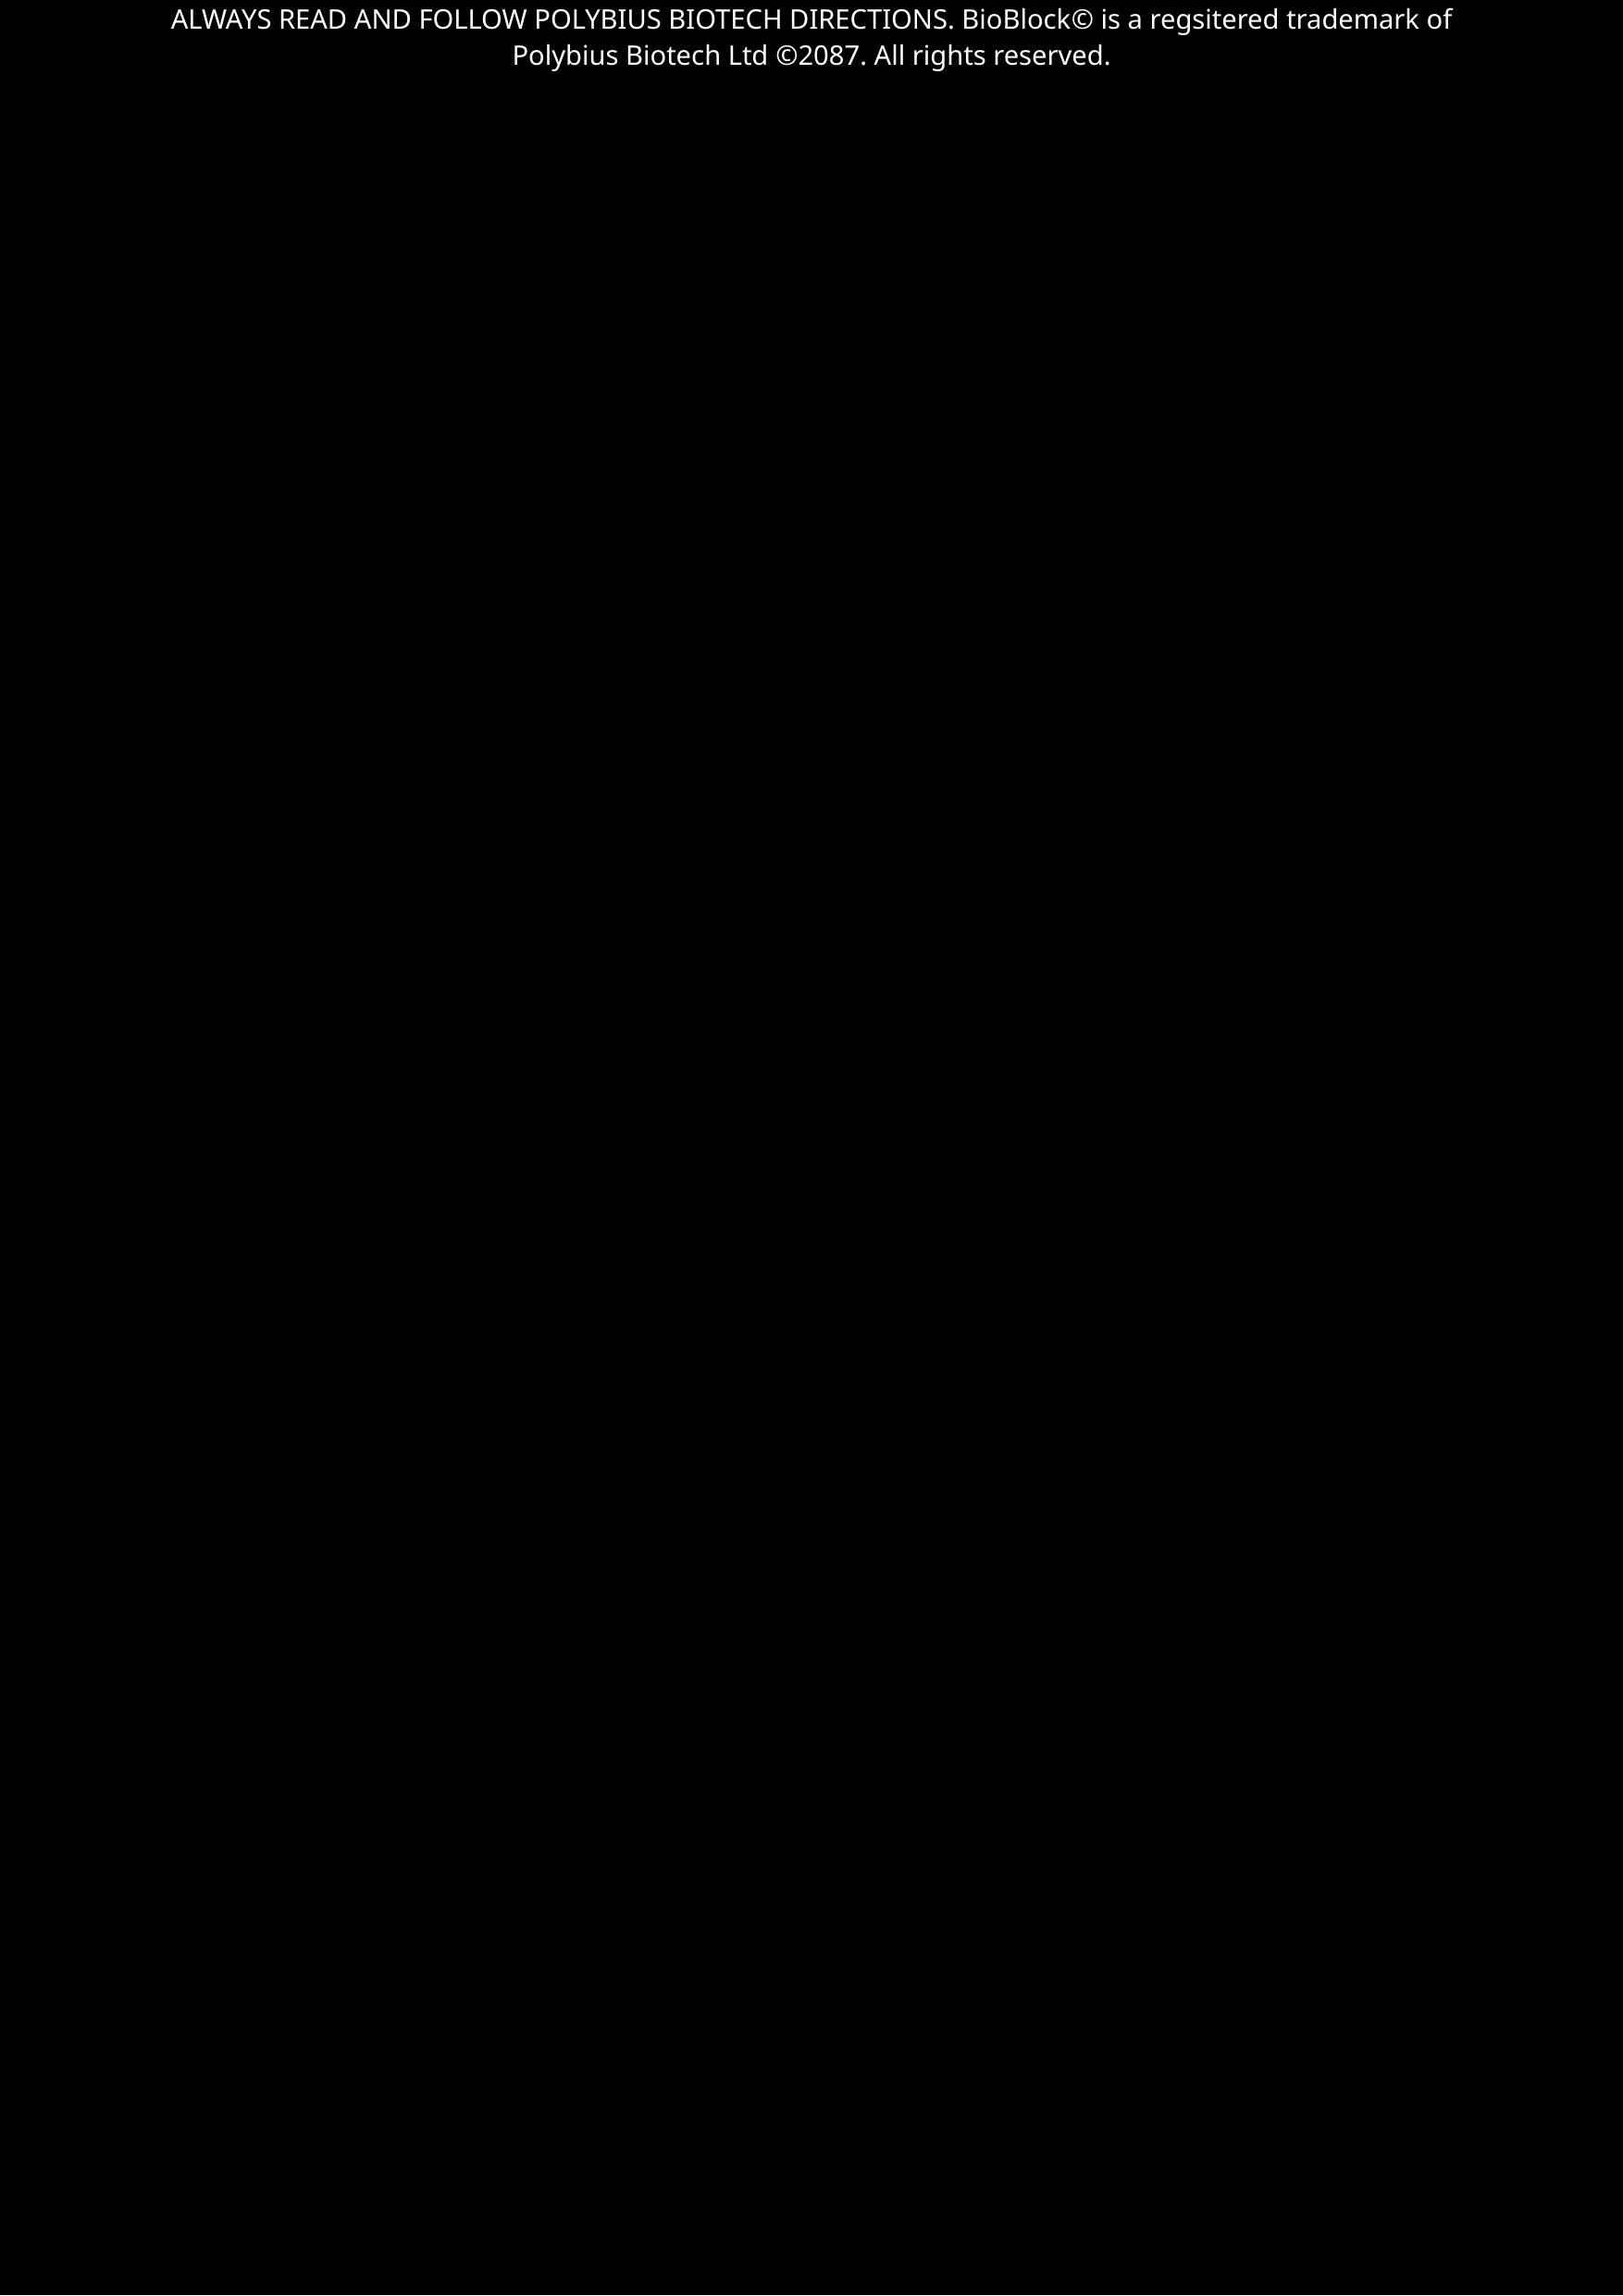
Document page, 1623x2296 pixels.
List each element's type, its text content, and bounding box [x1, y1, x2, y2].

text ALWAYS READ AND FOLLOW POLYBIUS BIOTECH DIRECTIONS. BioBlock© is a regsitered trademark of [0, 0, 1623, 37]
text Polybius Biotech Ltd ©2087. All rights reserved. [0, 37, 1623, 73]
